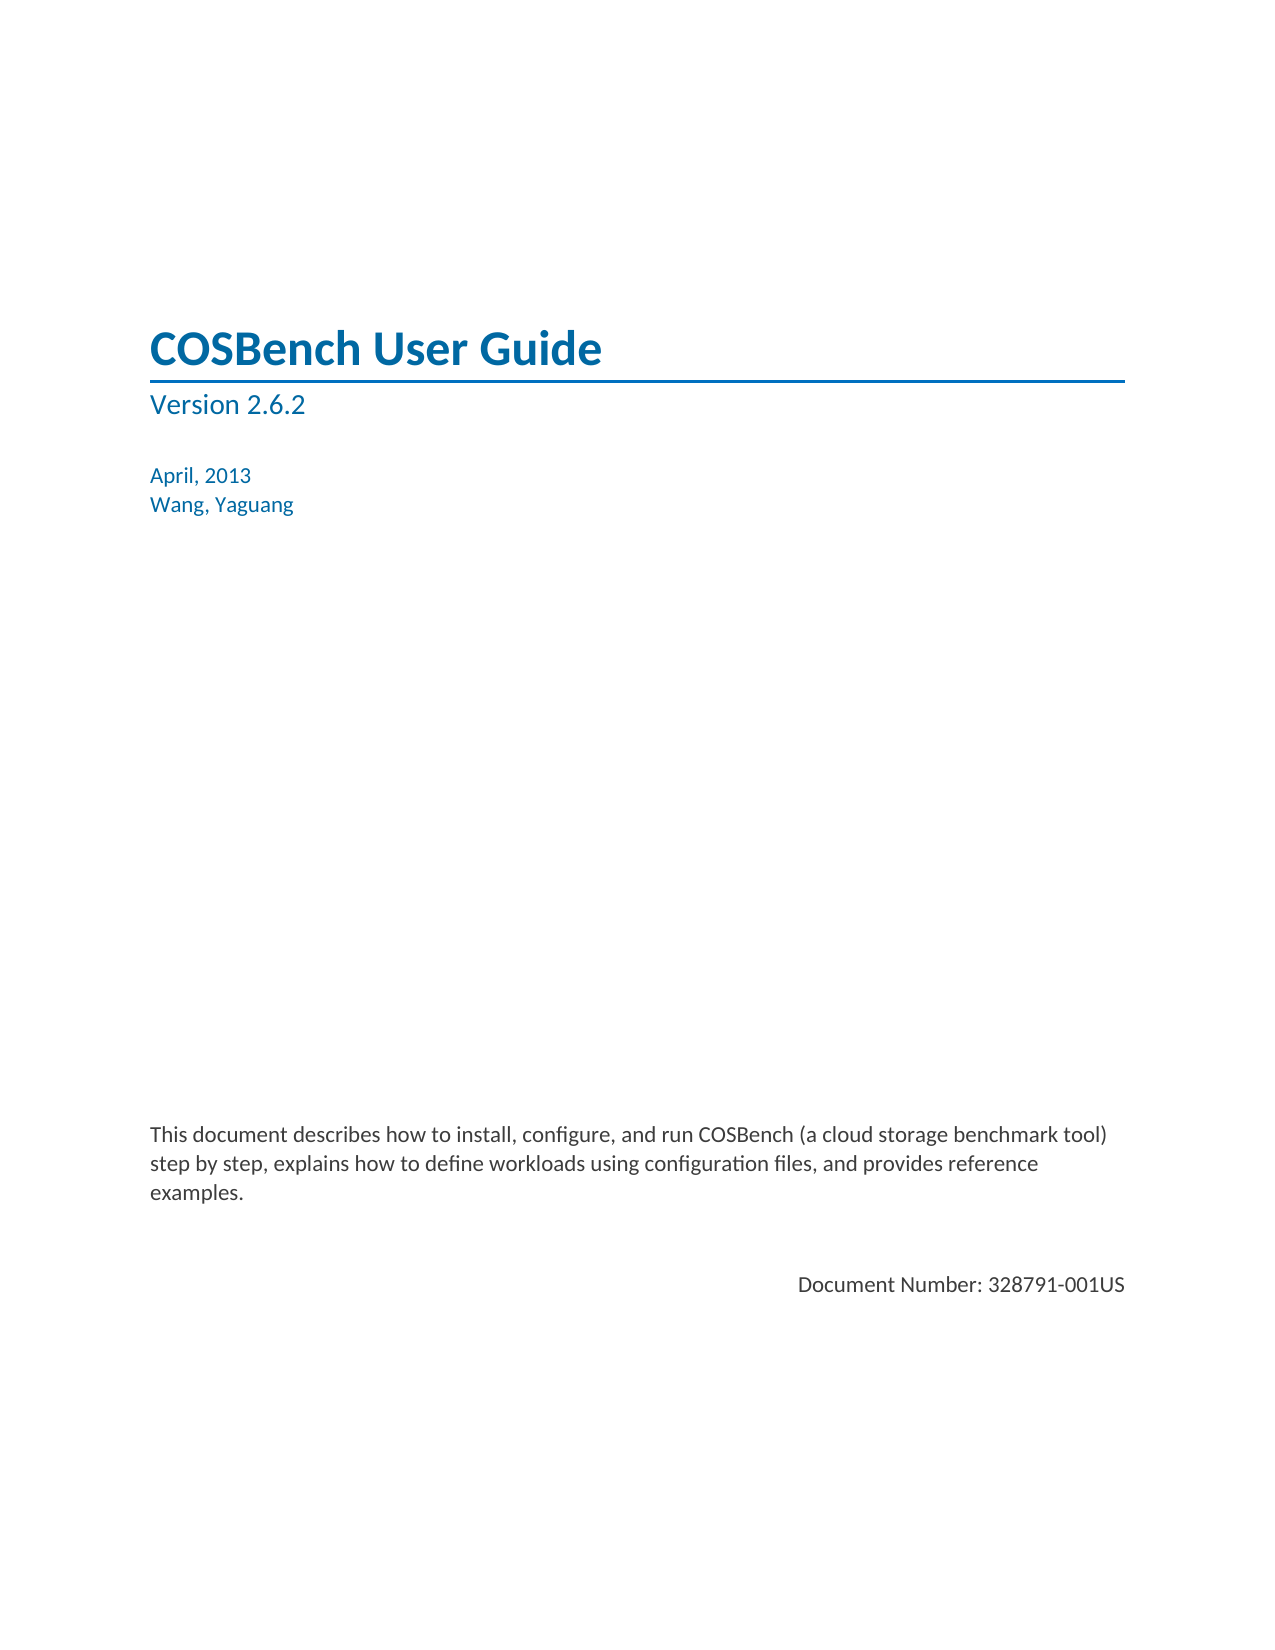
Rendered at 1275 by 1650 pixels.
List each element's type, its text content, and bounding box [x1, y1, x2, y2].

text Wang, Yaguang [150, 490, 1125, 518]
text COSBench User Guide [150, 317, 1125, 380]
text Document Number: 328791-001US [150, 1270, 1125, 1298]
text April, 2013 [150, 461, 1125, 489]
text This document describes how to install, configure, and run COSBench (a cloud storage benchmark tool) step by step, explains how to define workloads using configuration files, and provides reference examples. [150, 1120, 1125, 1207]
text Version 2.6.2 [150, 386, 1125, 422]
